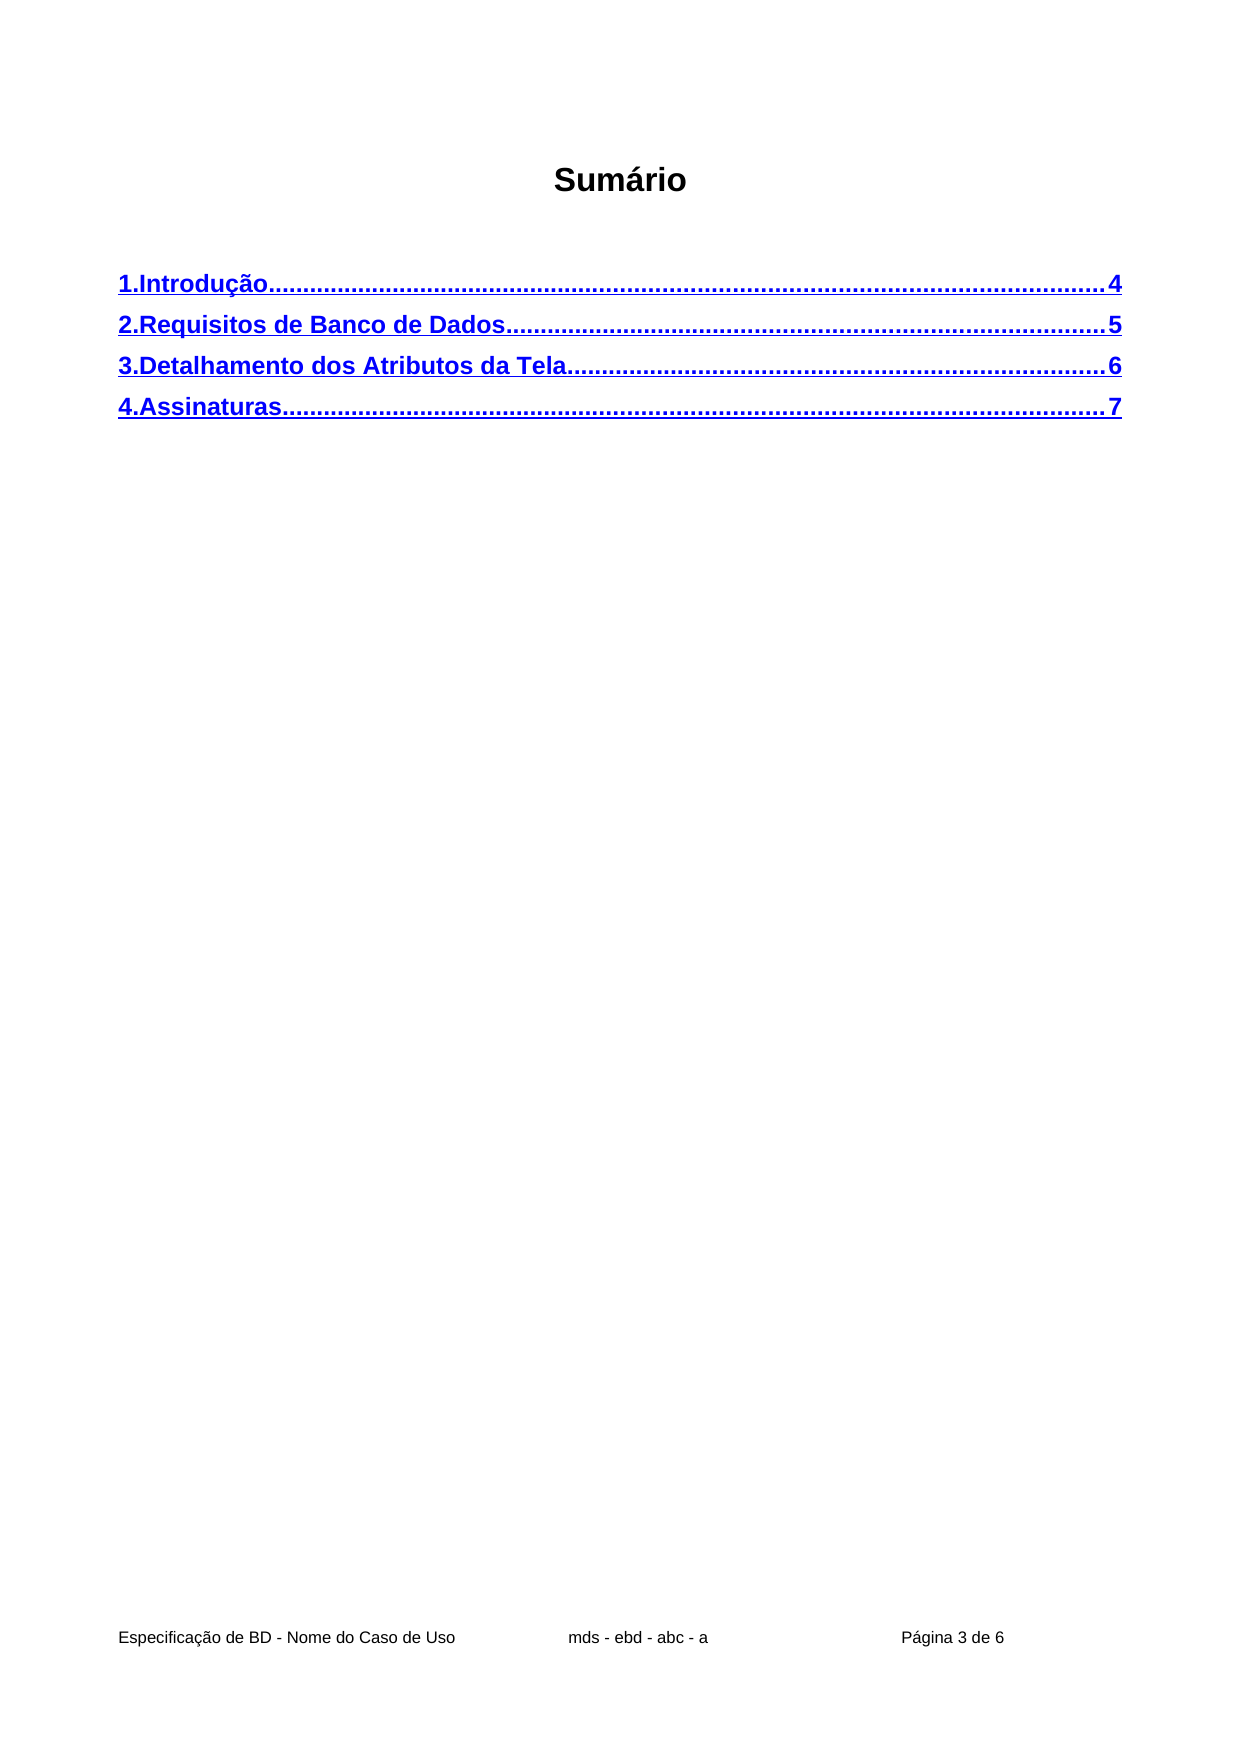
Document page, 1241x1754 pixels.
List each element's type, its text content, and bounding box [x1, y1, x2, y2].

text 4.Assinaturas 7 [118, 392, 1122, 417]
text 2.Requisitos de Banco de Dados 5 [118, 310, 1122, 335]
text 1.Introdução 4 [118, 268, 1122, 294]
title Sumário [118, 160, 1122, 198]
text 3.Detalhamento dos Atributos da Tela 6 [118, 351, 1122, 376]
